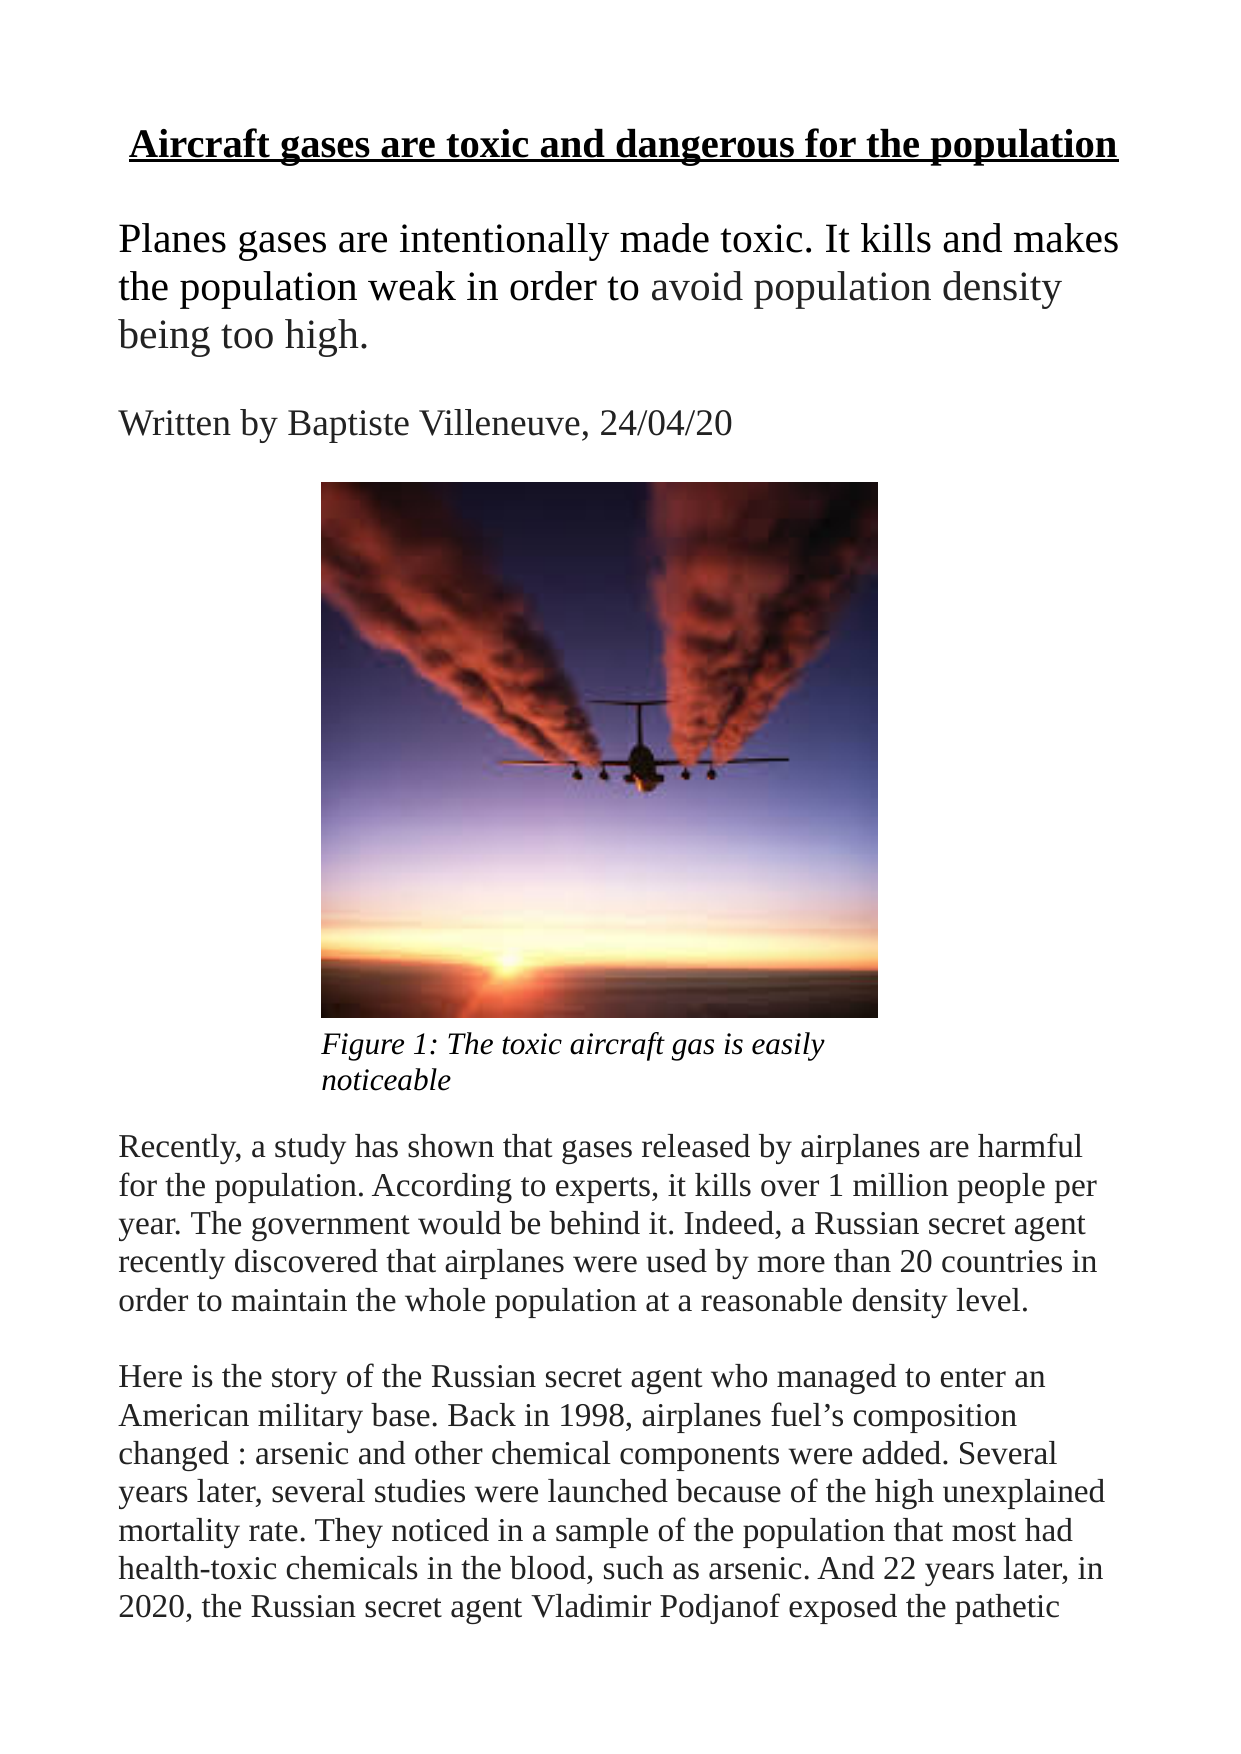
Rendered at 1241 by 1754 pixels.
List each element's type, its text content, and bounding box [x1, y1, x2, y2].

picture [321, 482, 878, 1018]
text Planes gases are intentionally made toxic. It kills and makes the population weak in order to avoid population density being too high. [118, 214, 1122, 358]
text Here is the story of the Russian secret agent who managed to enter an American military base. Back in 1998, airplanes fuel’s composition changed : arsenic and other chemical components were added. Several years later, several studies were launched because of the high unexplained mortality rate. They noticed in a sample of the population that most had health-toxic chemicals in the blood, such as arsenic. And 22 years later, in 2020, the Russian secret agent Vladimir Podjanof exposed the pathetic [118, 1357, 1122, 1625]
text Aircraft gases are toxic and dangerous for the population [118, 118, 1122, 166]
text Written by Baptiste Villeneuve, 24/04/20 [118, 401, 1122, 444]
text Figure 1: The toxic aircraft gas is easily noticeable [321, 1018, 878, 1097]
text Recently, a study has shown that gases released by airplanes are harmful for the population. According to experts, it kills over 1 million people per year. The government would be behind it. Indeed, a Russian secret agent recently discovered that airplanes were used by more than 20 countries in order to maintain the whole population at a reasonable density level. [118, 1127, 1122, 1318]
